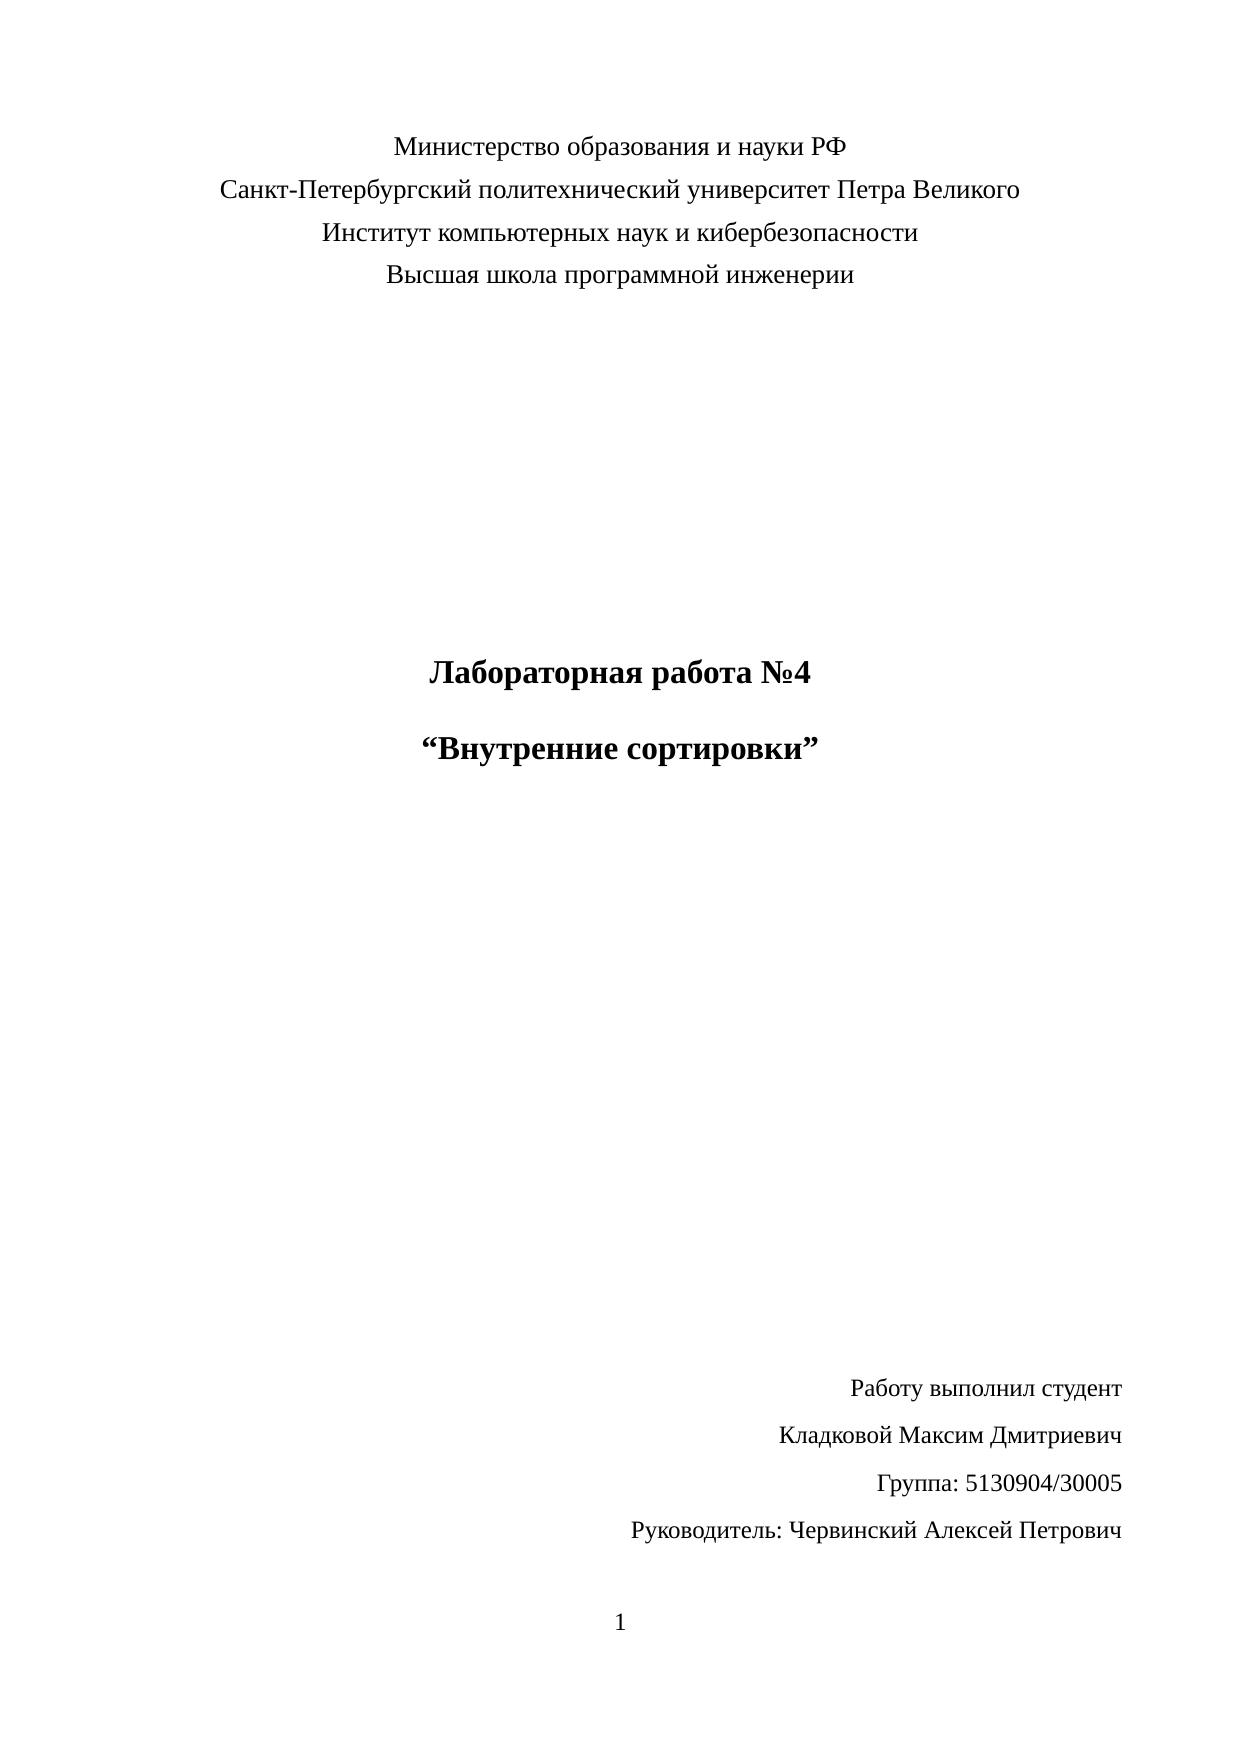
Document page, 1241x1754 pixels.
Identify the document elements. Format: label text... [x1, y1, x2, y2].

text Кладковой Максим Дмитриевич [118, 1420, 1122, 1449]
subtitle “Внутренние сортировки” [118, 728, 1122, 767]
text Руководитель: Червинский Алексей Петрович [118, 1515, 1122, 1544]
text Работу выполнил студент [118, 1373, 1122, 1401]
subtitle Лабораторная работа №4 [118, 653, 1122, 691]
text Группа: 5130904/30005 [118, 1468, 1122, 1497]
